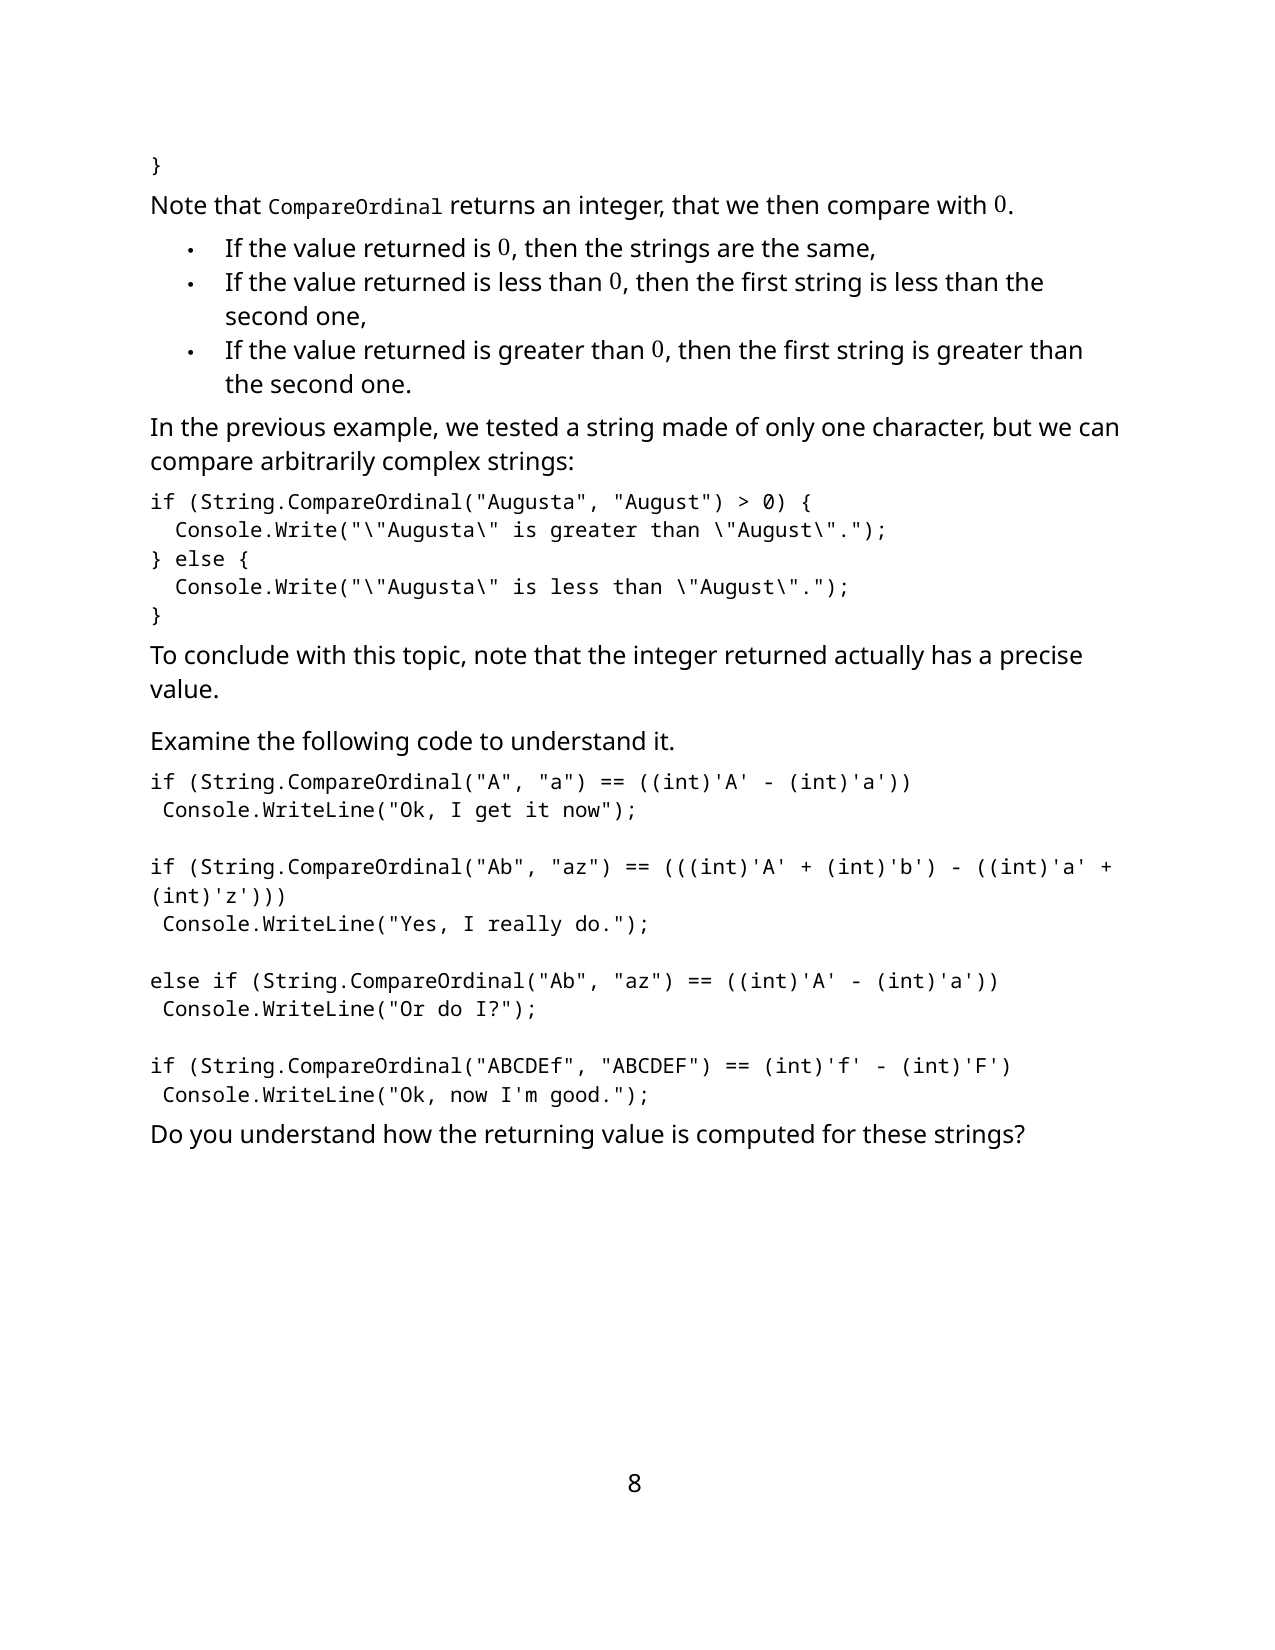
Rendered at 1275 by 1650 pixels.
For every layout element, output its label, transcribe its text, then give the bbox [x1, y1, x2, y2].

text Console.Write("\"Augusta\" is less than \"August\"."); [150, 572, 1125, 601]
text if (String.CompareOrdinal("ABCDEf", "ABCDEF") == (int)'f' - (int)'F') [150, 1051, 1125, 1080]
text if (String.CompareOrdinal("A", "a") == ((int)'A' - (int)'a')) [150, 767, 1125, 795]
text Console.WriteLine("Ok, I get it now"); [150, 795, 1125, 824]
text Do you understand how the returning value is computed for these strings? [150, 1117, 1125, 1151]
text else if (String.CompareOrdinal("Ab", "az") == ((int)'A' - (int)'a')) [150, 966, 1125, 994]
text if (String.CompareOrdinal("Ab", "az") == (((int)'A' + (int)'b') - ((int)'a' + (int)'z'))) [150, 852, 1125, 909]
list If the value returned is less than , then the first string is less than the second one, [187, 264, 1125, 333]
list If the value returned is , then the strings are the same, [187, 230, 1125, 264]
text Examine the following code to understand it. [150, 724, 1125, 758]
text Console.WriteLine("Yes, I really do."); [150, 909, 1125, 938]
text To conclude with this topic, note that the integer returned actually has a precise value. [150, 638, 1125, 706]
text Console.Write("\"Augusta\" is greater than \"August\"."); [150, 515, 1125, 544]
text } [150, 150, 1125, 178]
text In the previous example, we tested a string made of only one character, but we can compare arbitrarily complex strings: [150, 410, 1125, 478]
text Note that CompareOrdinal returns an integer, that we then compare with . [150, 187, 1125, 221]
text Console.WriteLine("Or do I?"); [150, 994, 1125, 1023]
text Console.WriteLine("Ok, now I'm good."); [150, 1080, 1125, 1108]
text } else { [150, 544, 1125, 572]
text if (String.CompareOrdinal("Augusta", "August") > 0) { [150, 487, 1125, 515]
list If the value returned is greater than , then the first string is greater than the second one. [187, 333, 1125, 401]
text } [150, 601, 1125, 629]
